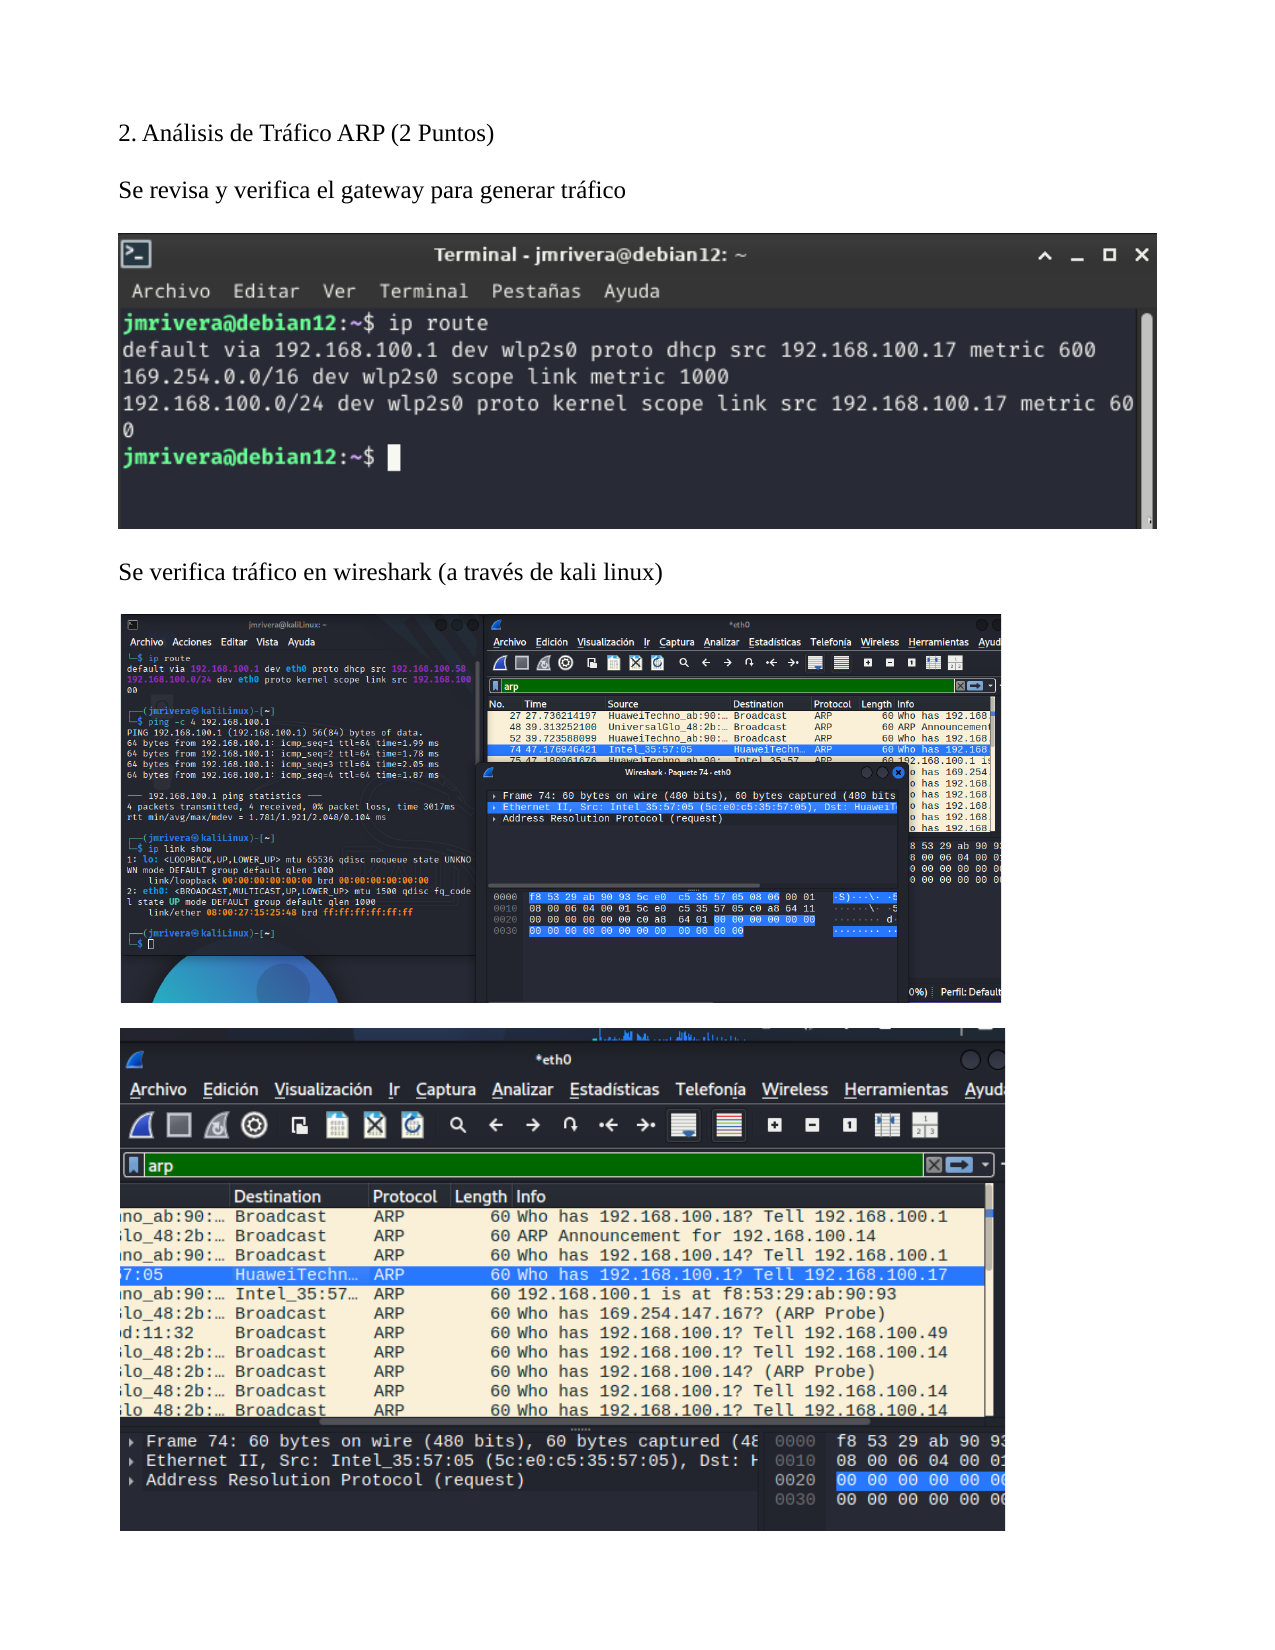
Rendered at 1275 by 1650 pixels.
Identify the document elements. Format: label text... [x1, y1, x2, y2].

picture [118, 233, 1157, 529]
text 2. Análisis de Tráfico ARP (2 Puntos) [118, 118, 1157, 147]
text Se revisa y verifica el gateway para generar tráfico [118, 176, 1157, 204]
picture [120, 1028, 1006, 1531]
picture [120, 614, 1002, 1003]
text Se verifica tráfico en wireshark (a través de kali linux) [118, 529, 1157, 586]
